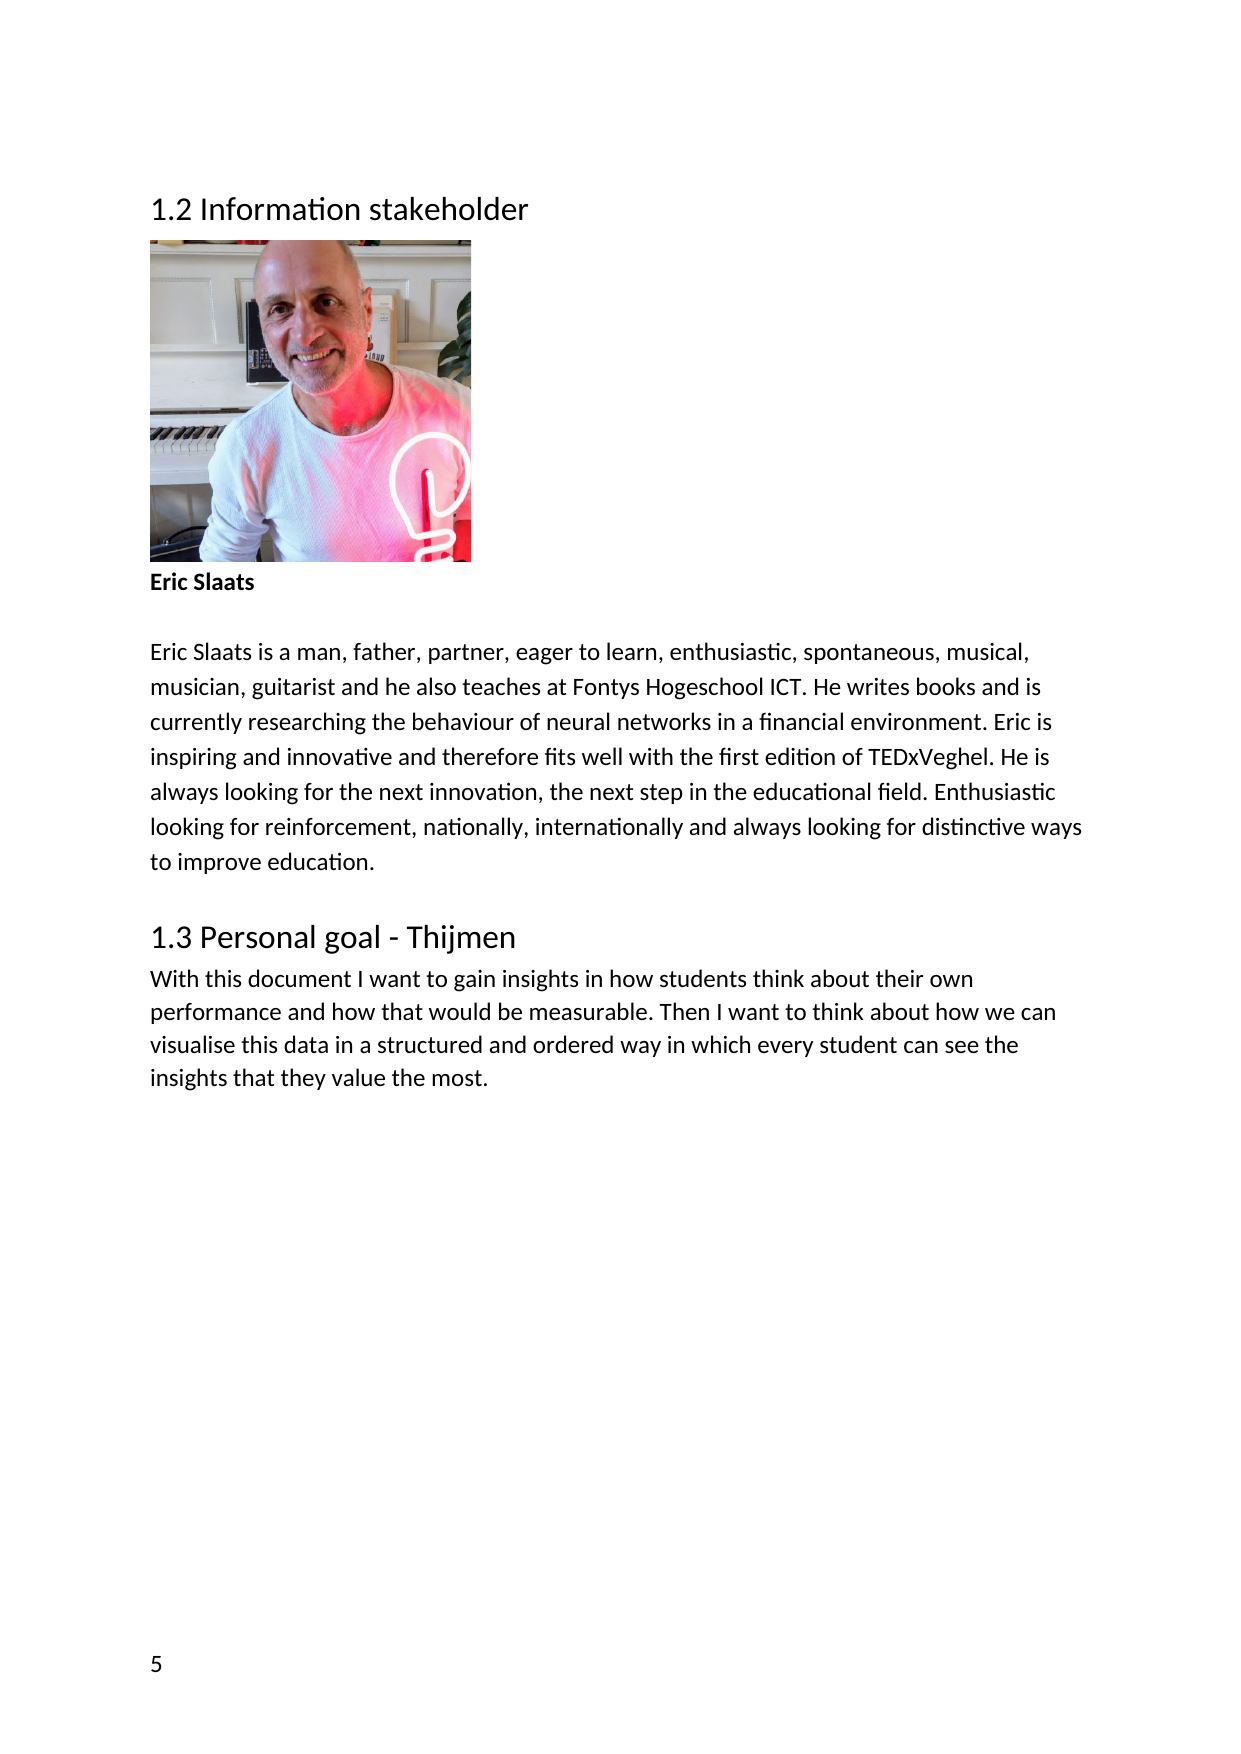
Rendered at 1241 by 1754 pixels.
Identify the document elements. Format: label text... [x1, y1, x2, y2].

picture [150, 240, 472, 562]
text Eric Slaats [150, 566, 1090, 597]
subtitle 1.2 Information stakeholder [150, 187, 1090, 228]
text Eric Slaats is a man, father, partner, eager to learn, enthusiastic, spontaneous, musical, musician, guitarist and he also teaches at Fontys Hogeschool ICT. He writes books and is currently researching the behaviour of neural networks in a financial environment. Eric is inspiring and innovative and therefore fits well with the first edition of TEDxVeghel. He is always looking for the next innovation, the next step in the educational field. Enthusiastic looking for reinforcement, nationally, internationally and always looking for distinctive ways to improve education. [150, 636, 1090, 877]
subtitle 1.3 Personal goal - Thijmen [150, 916, 1090, 957]
text With this document I want to gain insights in how students think about their own performance and how that would be measurable. Then I want to think about how we can visualise this data in a structured and ordered way in which every student can see the insights that they value the most. [150, 963, 1090, 1092]
